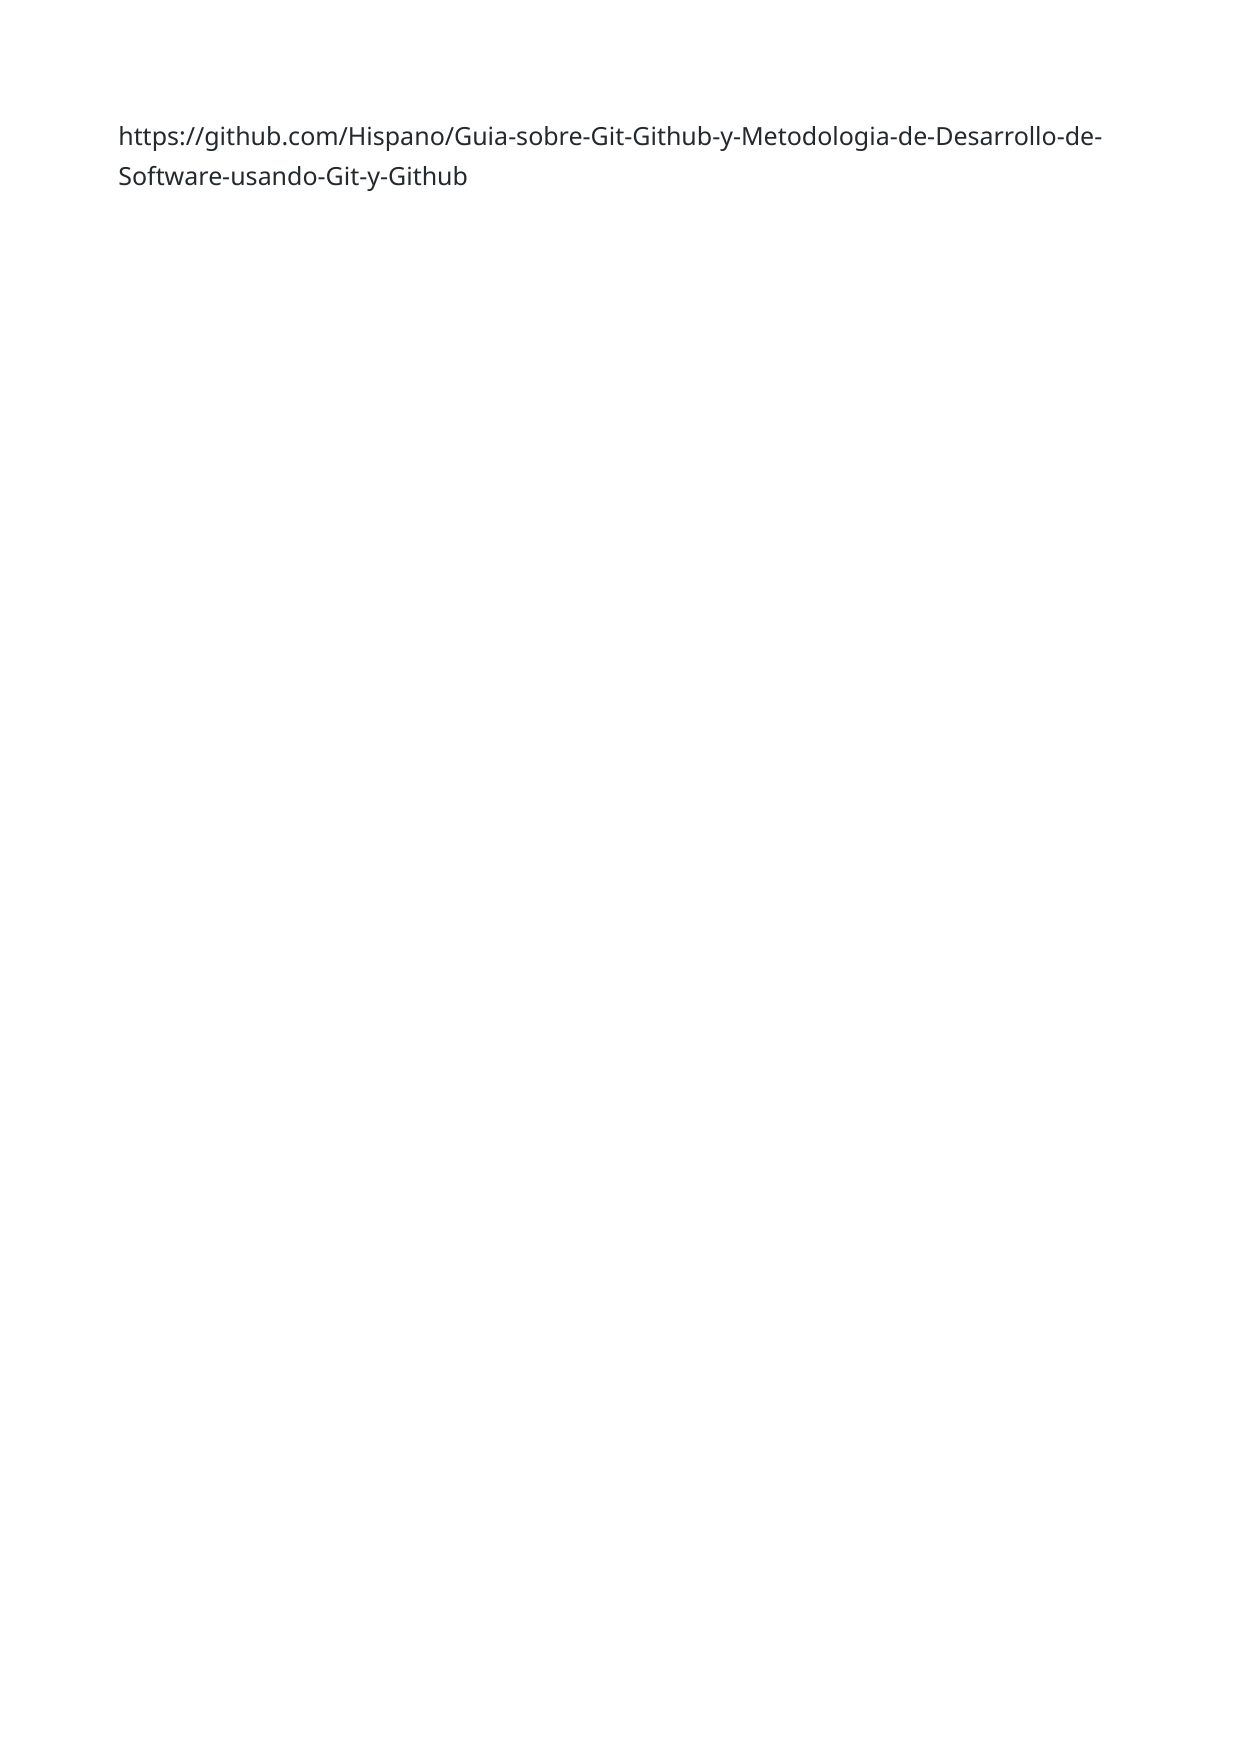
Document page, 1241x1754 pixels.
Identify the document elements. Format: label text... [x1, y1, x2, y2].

text https://github.com/Hispano/Guia-sobre-Git-Github-y-Metodologia-de-Desarrollo-de-Software-usando-Git-y-Github [118, 118, 1122, 193]
